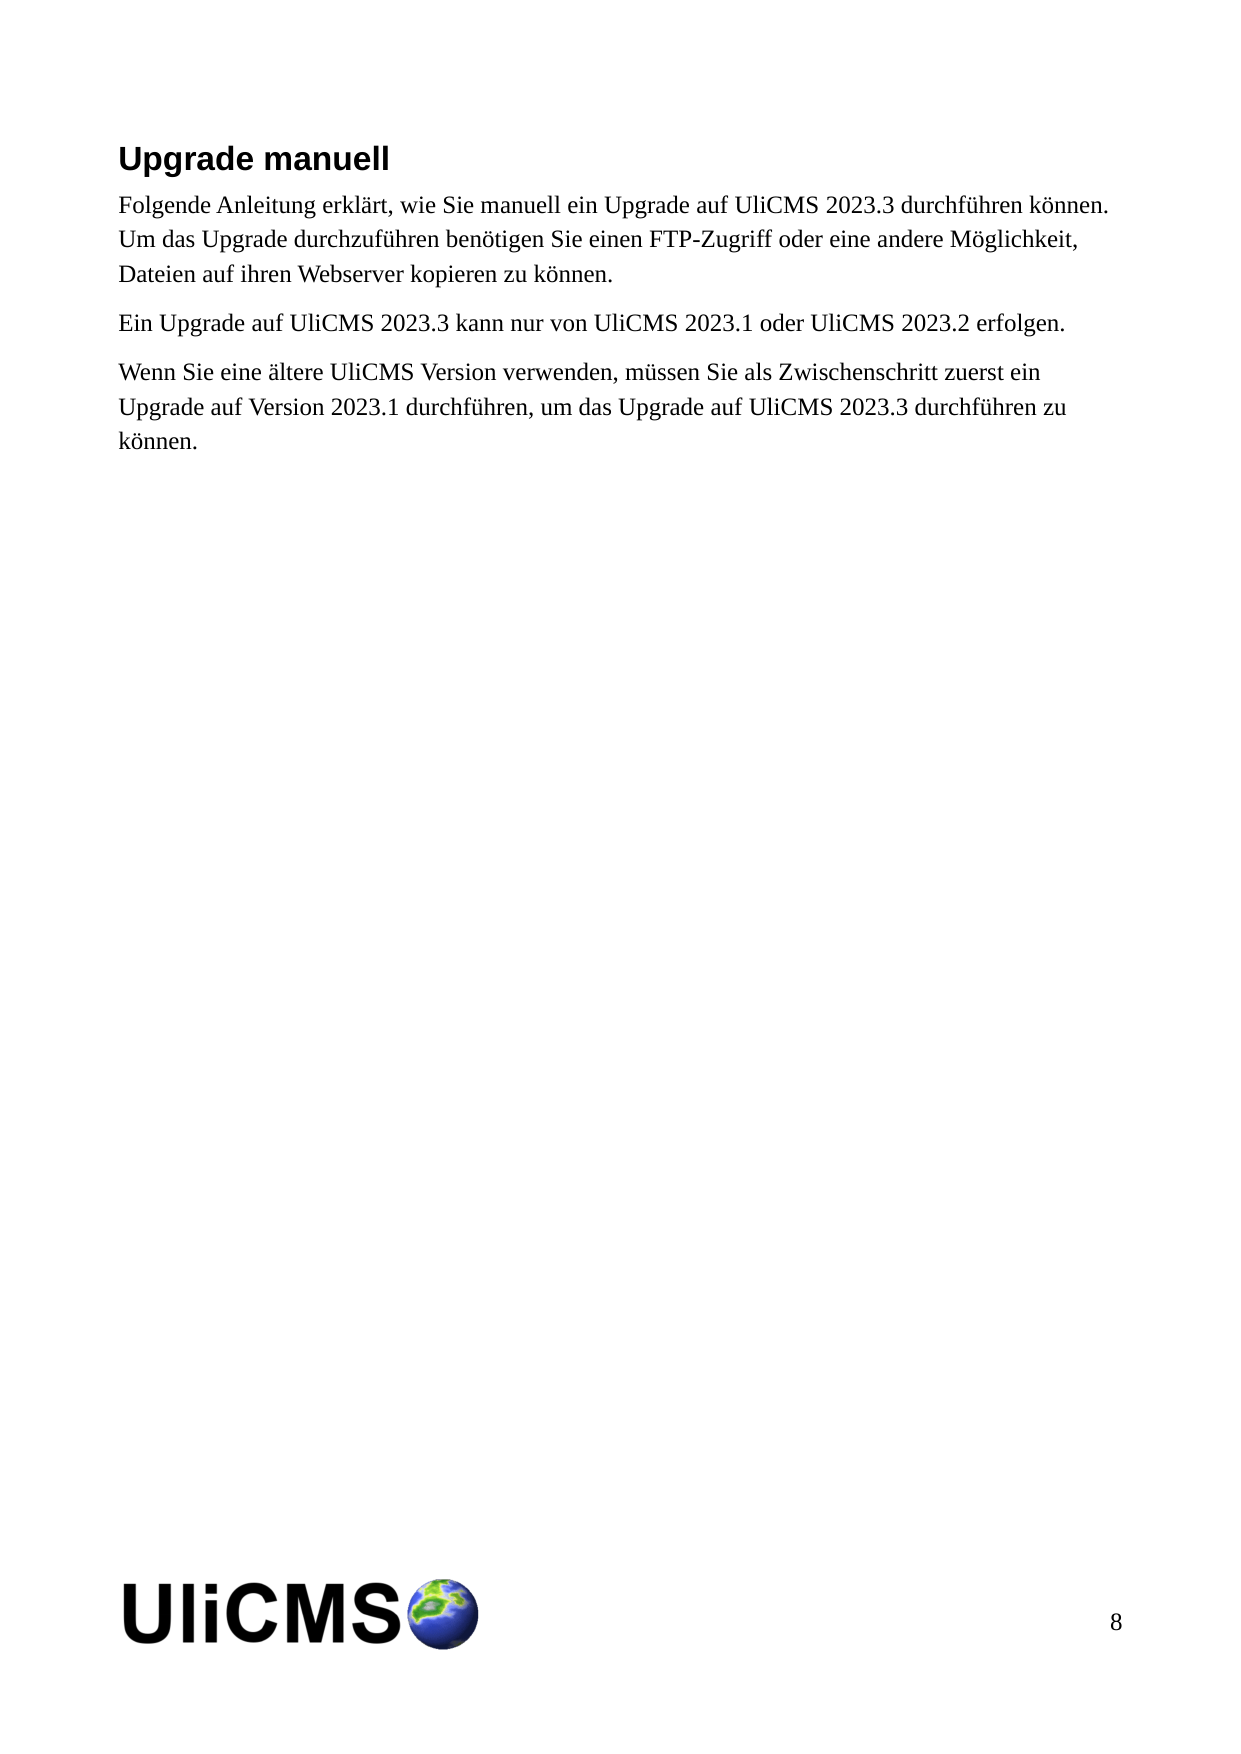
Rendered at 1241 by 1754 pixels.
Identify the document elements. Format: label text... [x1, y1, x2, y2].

subtitle Upgrade manuell [118, 139, 1122, 178]
text Wenn Sie eine ältere UliCMS Version verwenden, müssen Sie als Zwischenschritt zuerst ein Upgrade auf Version 2023.1 durchführen, um das Upgrade auf UliCMS 2023.3 durchführen zu können. [118, 357, 1122, 455]
picture [118, 1578, 479, 1652]
text Ein Upgrade auf UliCMS 2023.3 kann nur von UliCMS 2023.1 oder UliCMS 2023.2 erfolgen. [118, 308, 1122, 337]
text Folgende Anleitung erklärt, wie Sie manuell ein Upgrade auf UliCMS 2023.3 durchführen können. Um das Upgrade durchzuführen benötigen Sie einen FTP-Zugriff oder eine andere Möglichkeit, Dateien auf ihren Webserver kopieren zu können. [118, 190, 1122, 288]
